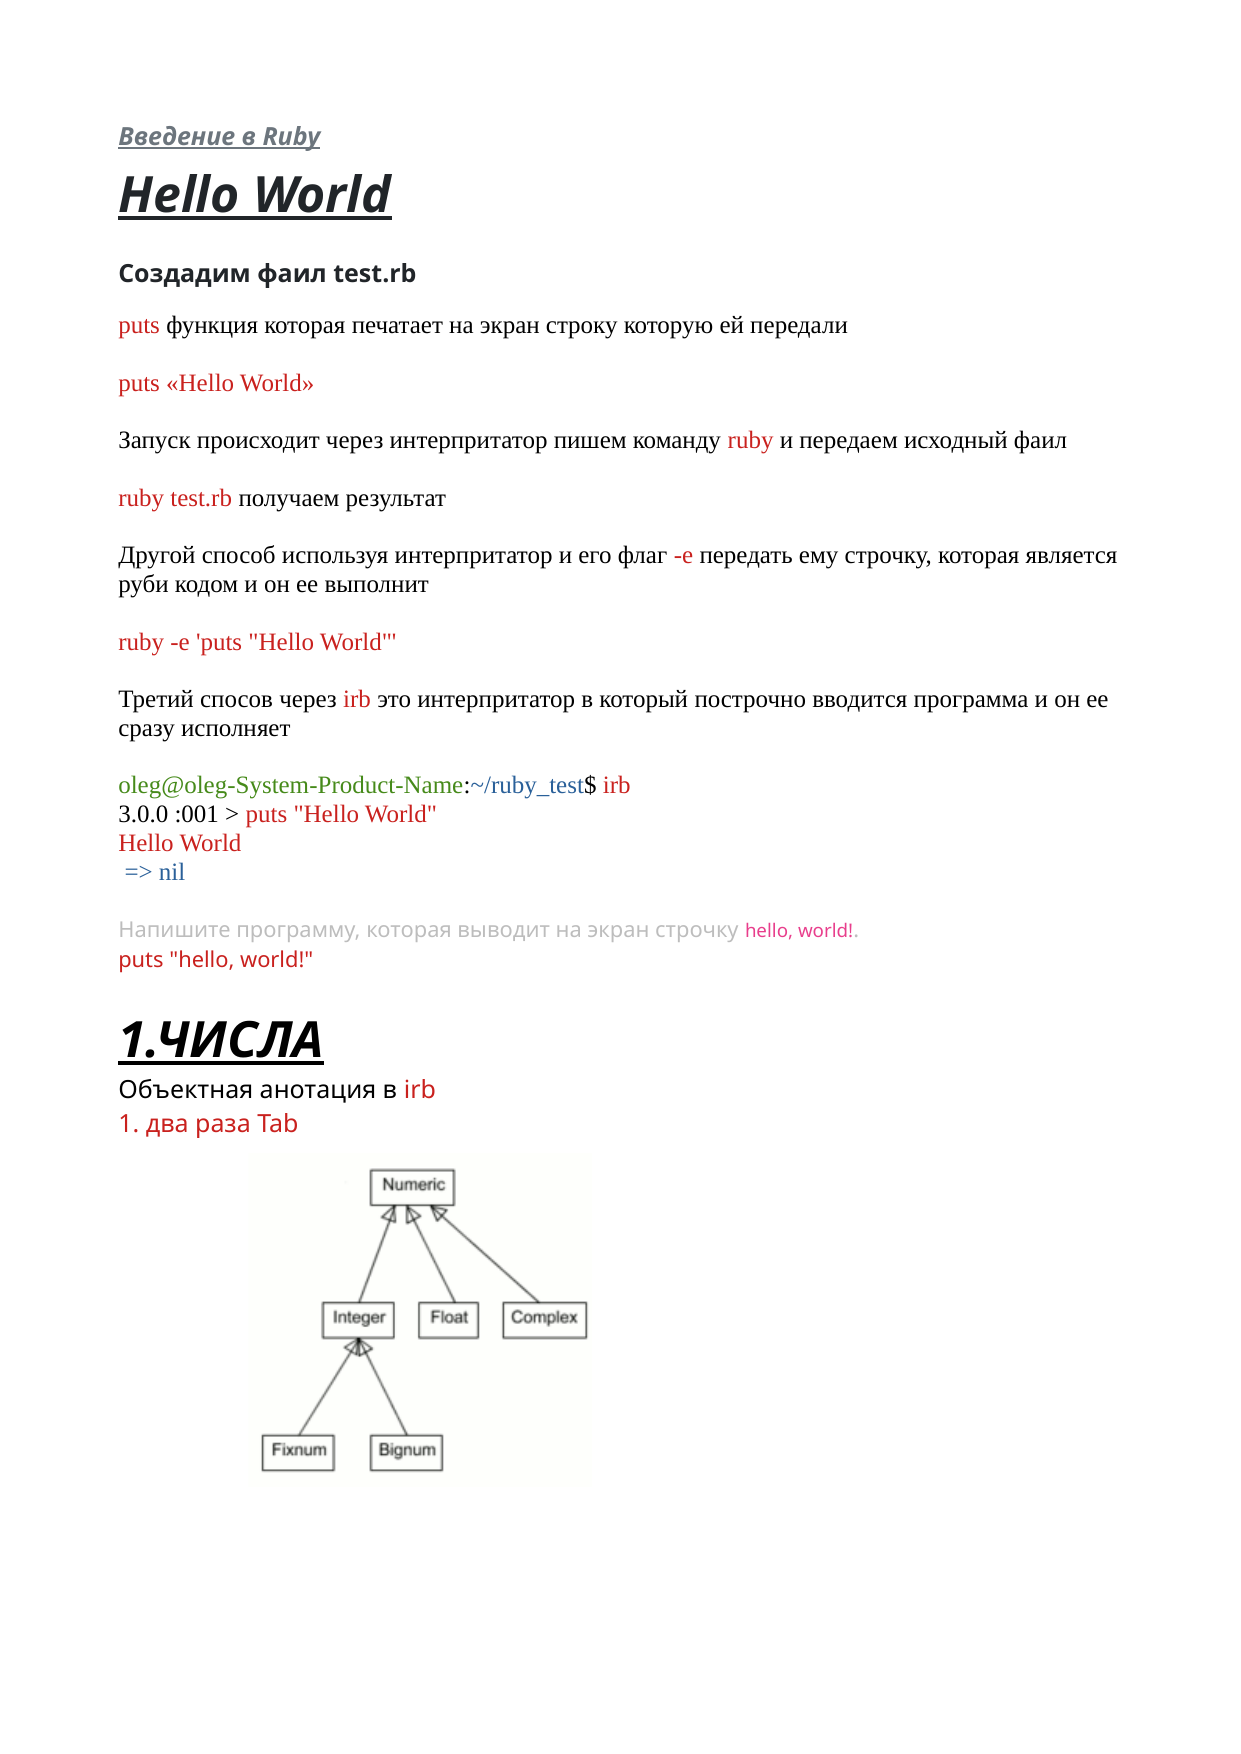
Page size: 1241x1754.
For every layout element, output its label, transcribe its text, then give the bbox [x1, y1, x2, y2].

text 3.0.0 :001 > puts "Hello World" [118, 799, 1122, 828]
text 1. два раза Tab [118, 1106, 1122, 1140]
subtitle Hello World [118, 159, 1122, 227]
text => nil [118, 857, 1122, 886]
text ruby -e 'puts "Hello World"' [118, 627, 1122, 656]
text 1.ЧИСЛА [118, 1004, 1122, 1072]
text Третий спосов через irb это интерпритатор в который построчно вводится программа и он ее сразу исполняет [118, 684, 1122, 742]
text Запуск происходит через интерпритатор пишем команду ruby и передаем исходный фаил [118, 426, 1122, 454]
text Hello World [118, 828, 1122, 857]
text Другой способ используя интерпритатор и его флаг -е передать ему строчку, которая является руби кодом и он ее выполнит [118, 541, 1122, 598]
text puts функция которая печатает на экран строку которую ей передали [118, 311, 1122, 339]
text puts "hello, world!" [118, 944, 1122, 974]
text ruby test.rb получаем результат [118, 483, 1122, 512]
text Введение в Ruby [118, 118, 1122, 152]
text Объектная анотация в irb [118, 1072, 1122, 1106]
text Напишите программу, которая выводит на экран строчку hello, world!. [118, 914, 1122, 944]
text puts «Hello World» [118, 368, 1122, 397]
text oleg@oleg-System-Product-Name:~/ruby_test$ irb [118, 771, 1122, 799]
text Создадим фаил test.rb [118, 255, 1122, 289]
picture [248, 1153, 592, 1487]
